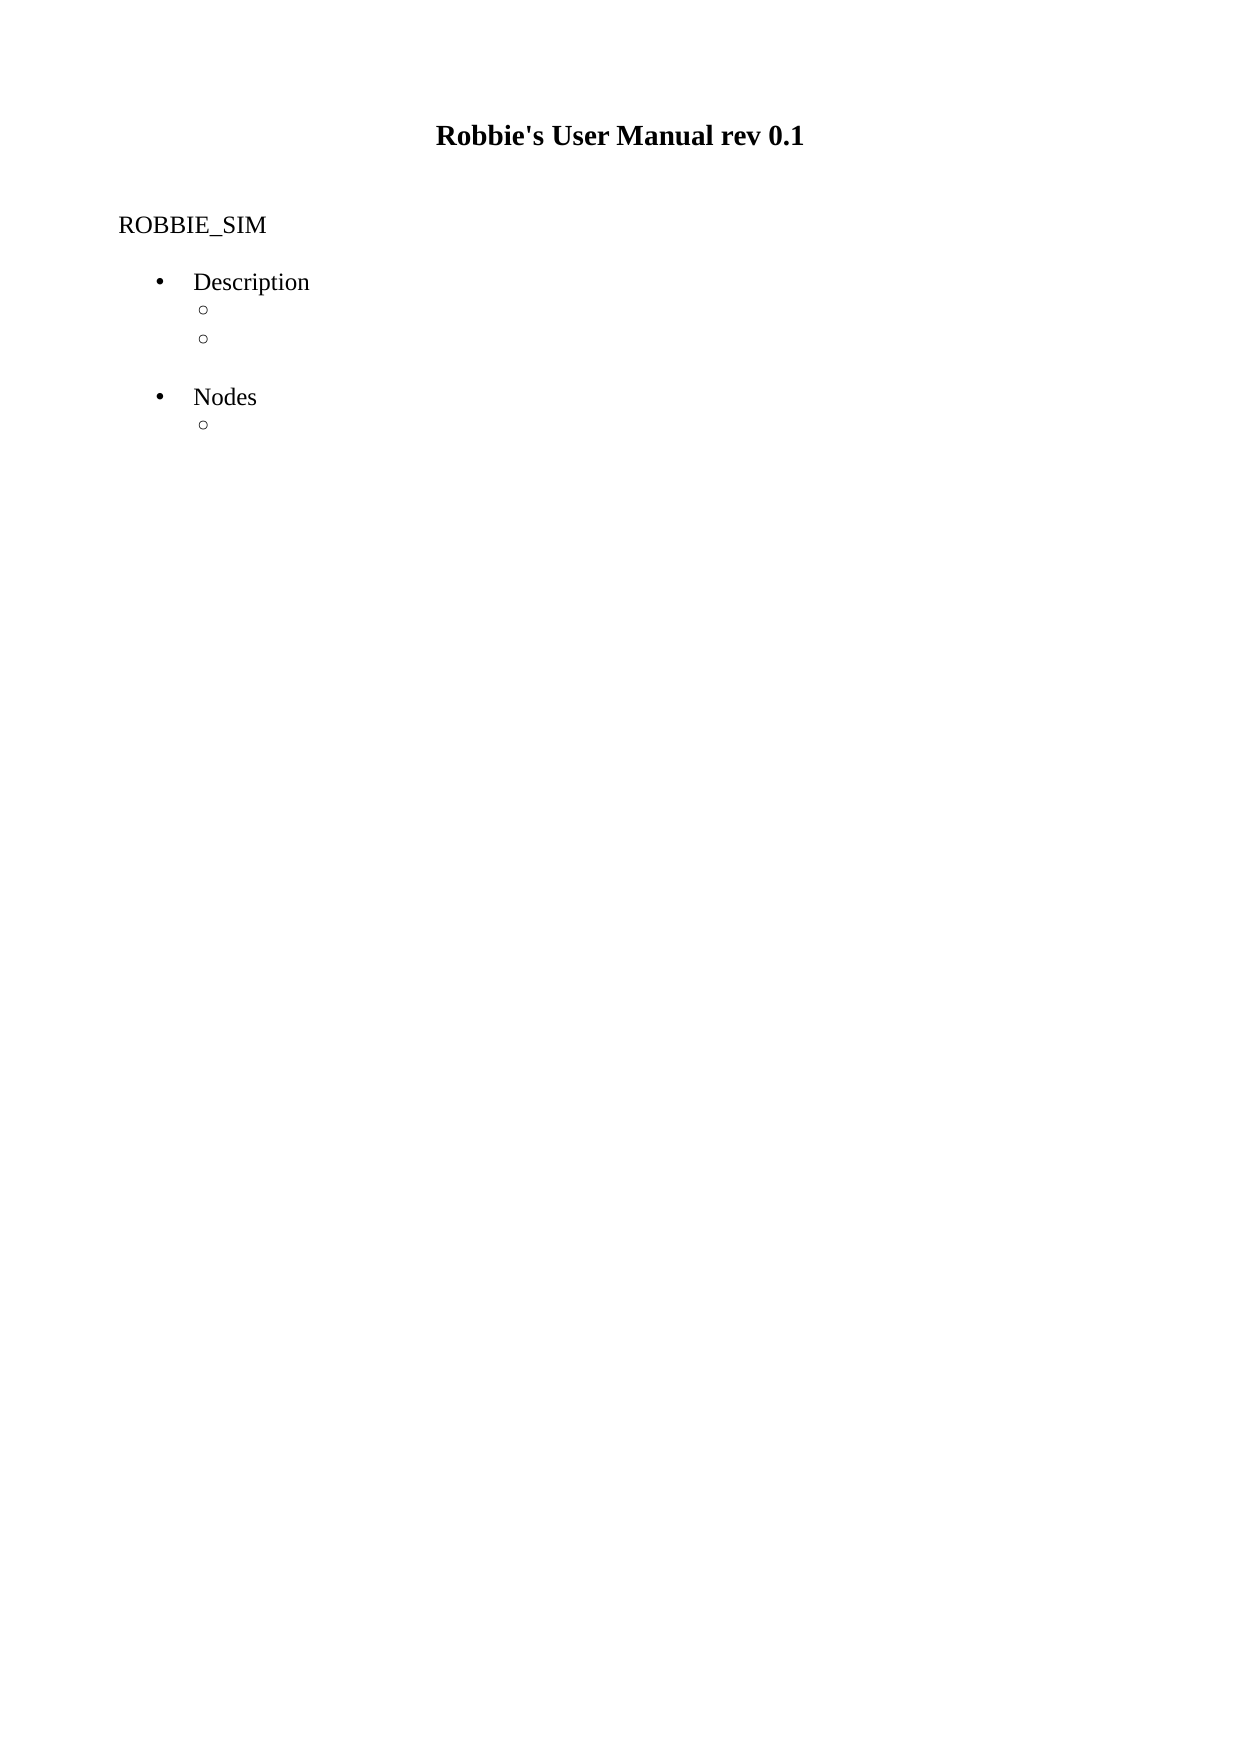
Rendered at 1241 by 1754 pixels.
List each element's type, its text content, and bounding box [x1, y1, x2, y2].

list Nodes [156, 382, 1122, 411]
list Description [156, 267, 1122, 296]
text ROBBIE_SIM [118, 210, 1122, 239]
